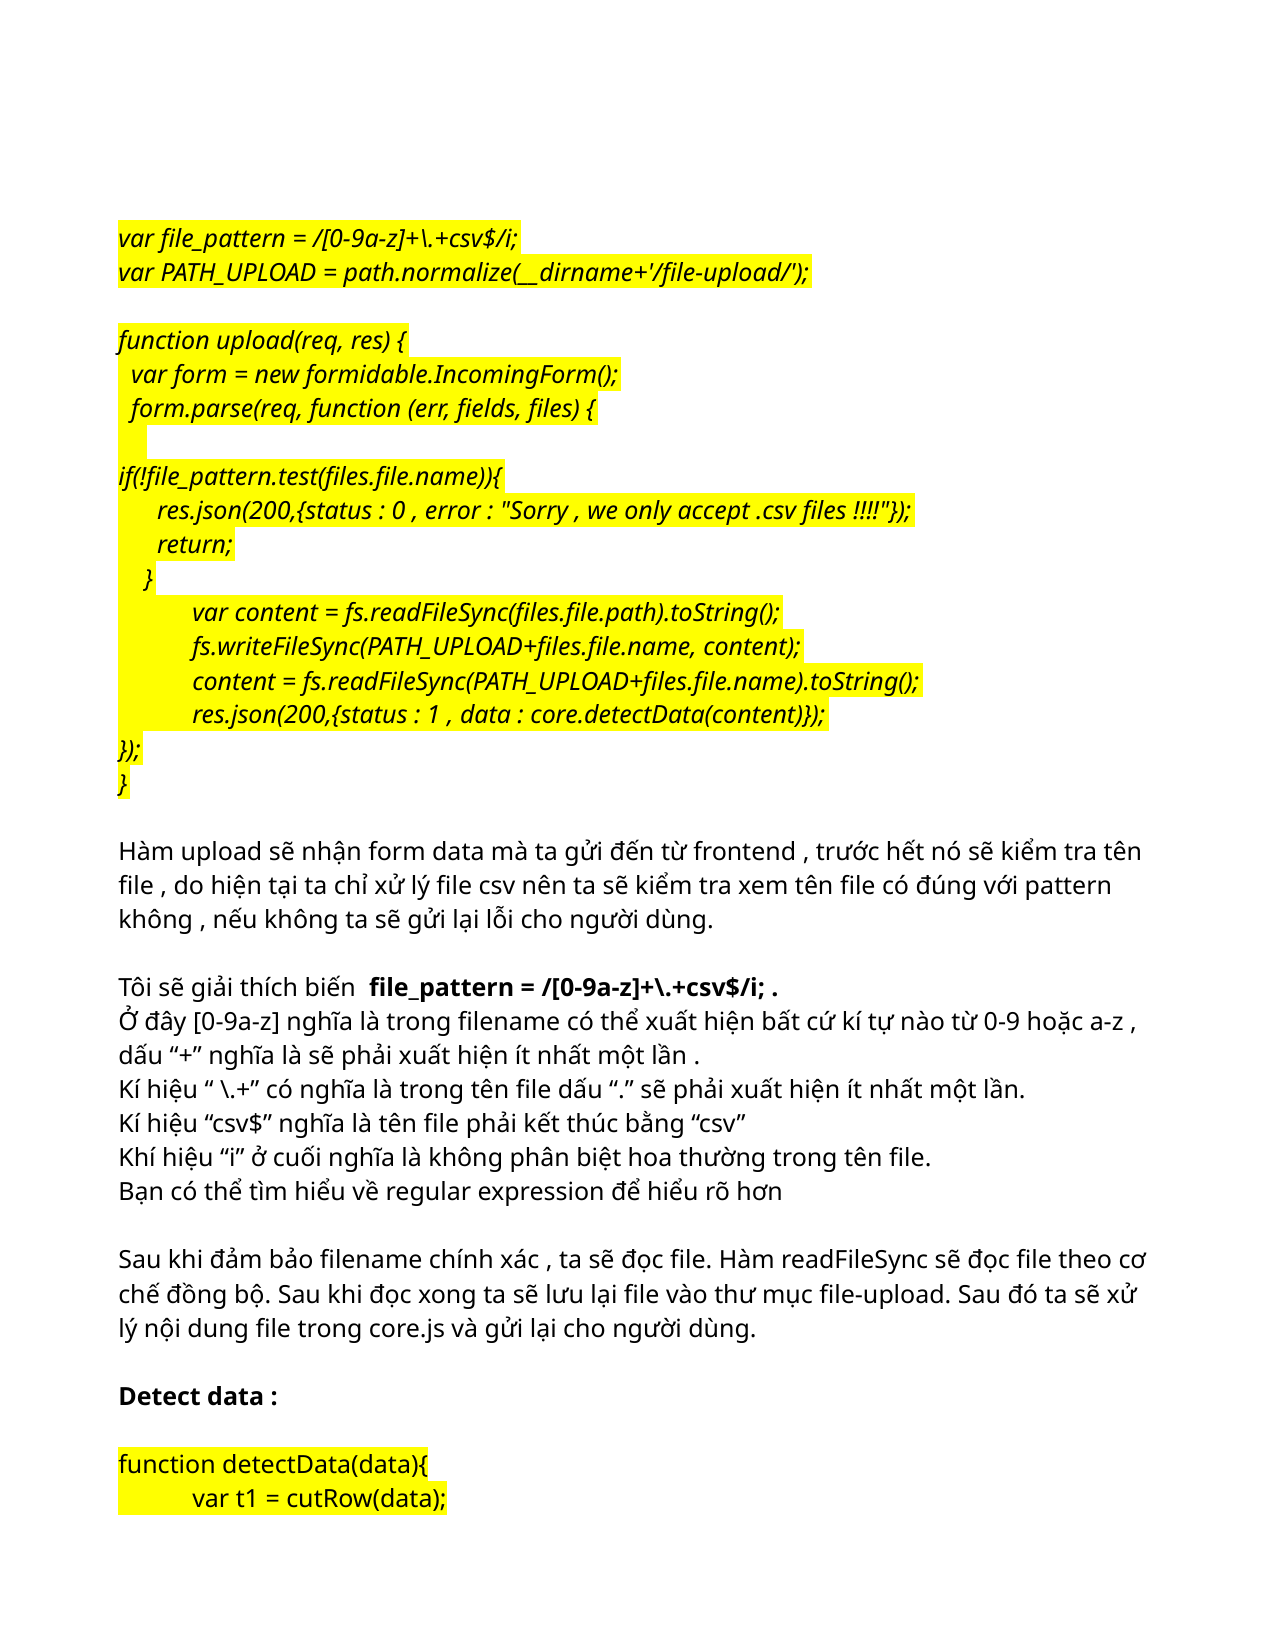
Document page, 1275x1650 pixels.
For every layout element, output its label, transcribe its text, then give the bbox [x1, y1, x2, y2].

text Detect data : [118, 1378, 1157, 1412]
text var PATH_UPLOAD = path.normalize(__dirname+'/file-upload/'); [118, 254, 1157, 288]
text var file_pattern = /[0-9a-z]+\.+csv$/i; [118, 220, 1157, 254]
text }); [118, 731, 1157, 765]
text function upload(req, res) { [118, 322, 1157, 357]
text Sau khi đảm bảo filename chính xác , ta sẽ đọc file. Hàm readFileSync sẽ đọc file theo cơ chế đồng bộ. Sau khi đọc xong ta sẽ lưu lại file vào thư mục file-upload. Sau đó ta sẽ xử lý nội dung file trong core.js và gửi lại cho người dùng. [118, 1242, 1157, 1344]
text form.parse(req, function (err, fields, files) { [118, 391, 1157, 425]
text Tôi sẽ giải thích biến file_pattern = /[0-9a-z]+\.+csv$/i; . [118, 970, 1157, 1004]
text Kí hiệu “csv$” nghĩa là tên file phải kết thúc bằng “csv” [118, 1106, 1157, 1140]
text Hàm upload sẽ nhận form data mà ta gửi đến từ frontend , trước hết nó sẽ kiểm tra tên file , do hiện tại ta chỉ xử lý file csv nên ta sẽ kiểm tra xem tên file có đúng với pattern không , nếu không ta sẽ gửi lại lỗi cho người dùng. [118, 833, 1157, 936]
text res.json(200,{status : 1 , data : core.detectData(content)}); [118, 697, 1157, 731]
text Bạn có thể tìm hiểu về regular expression để hiểu rõ hơn [118, 1174, 1157, 1208]
text return; [118, 527, 1157, 561]
text } [118, 765, 1157, 799]
text var t1 = cutRow(data); [118, 1481, 1157, 1515]
text Ở đây [0-9a-z] nghĩa là trong filename có thể xuất hiện bất cứ kí tự nào từ 0-9 hoặc a-z , dấu “+” nghĩa là sẽ phải xuất hiện ít nhất một lần . [118, 1004, 1157, 1072]
text } [118, 561, 1157, 595]
text fs.writeFileSync(PATH_UPLOAD+files.file.name, content); [118, 629, 1157, 663]
text var form = new formidable.IncomingForm(); [118, 357, 1157, 391]
text if(!file_pattern.test(files.file.name)){ [118, 459, 1157, 493]
text Kí hiệu “ \.+” có nghĩa là trong tên file dấu “.” sẽ phải xuất hiện ít nhất một lần. [118, 1072, 1157, 1106]
text content = fs.readFileSync(PATH_UPLOAD+files.file.name).toString(); [118, 663, 1157, 697]
text var content = fs.readFileSync(files.file.path).toString(); [118, 595, 1157, 629]
text res.json(200,{status : 0 , error : "Sorry , we only accept .csv files !!!!"}); [118, 493, 1157, 527]
text Khí hiệu “i” ở cuối nghĩa là không phân biệt hoa thường trong tên file. [118, 1140, 1157, 1174]
text function detectData(data){ [118, 1447, 1157, 1481]
